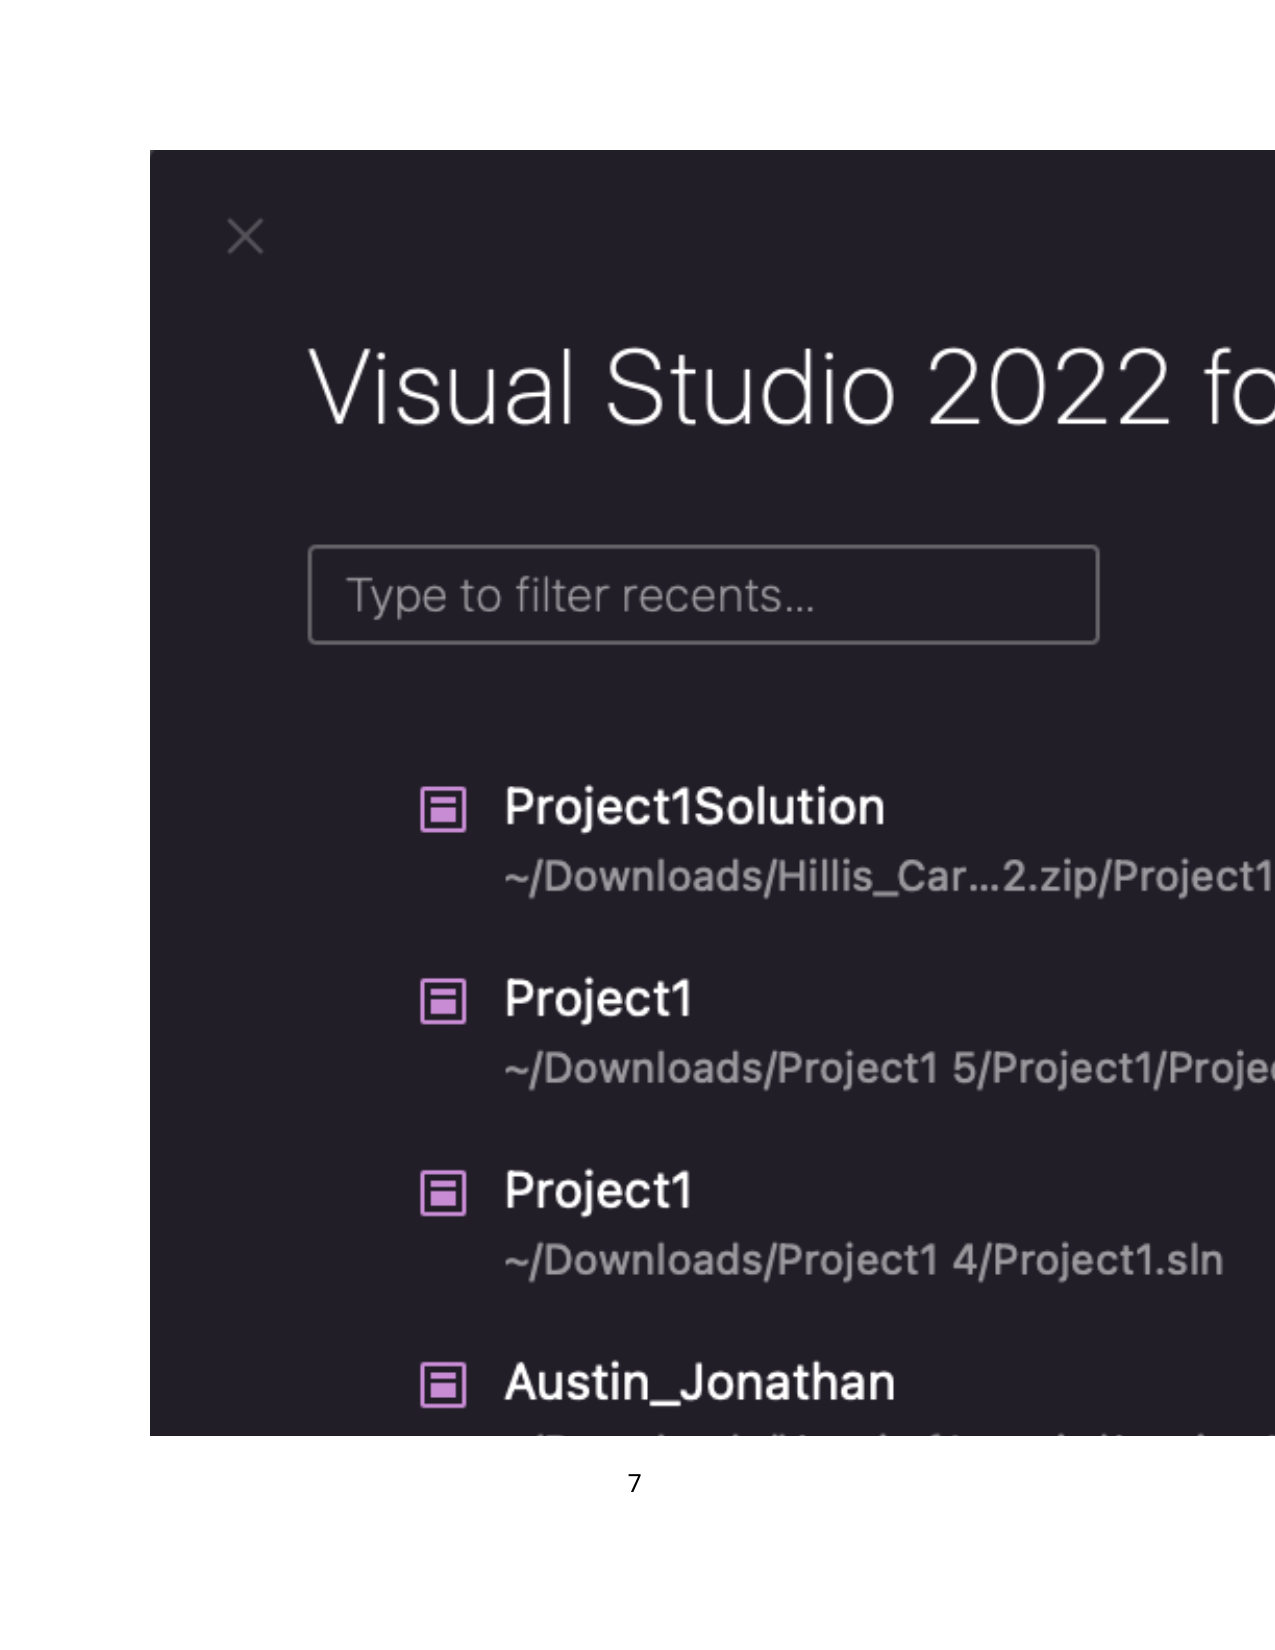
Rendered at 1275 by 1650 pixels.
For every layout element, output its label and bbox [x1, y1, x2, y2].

picture [150, 150, 1275, 1436]
